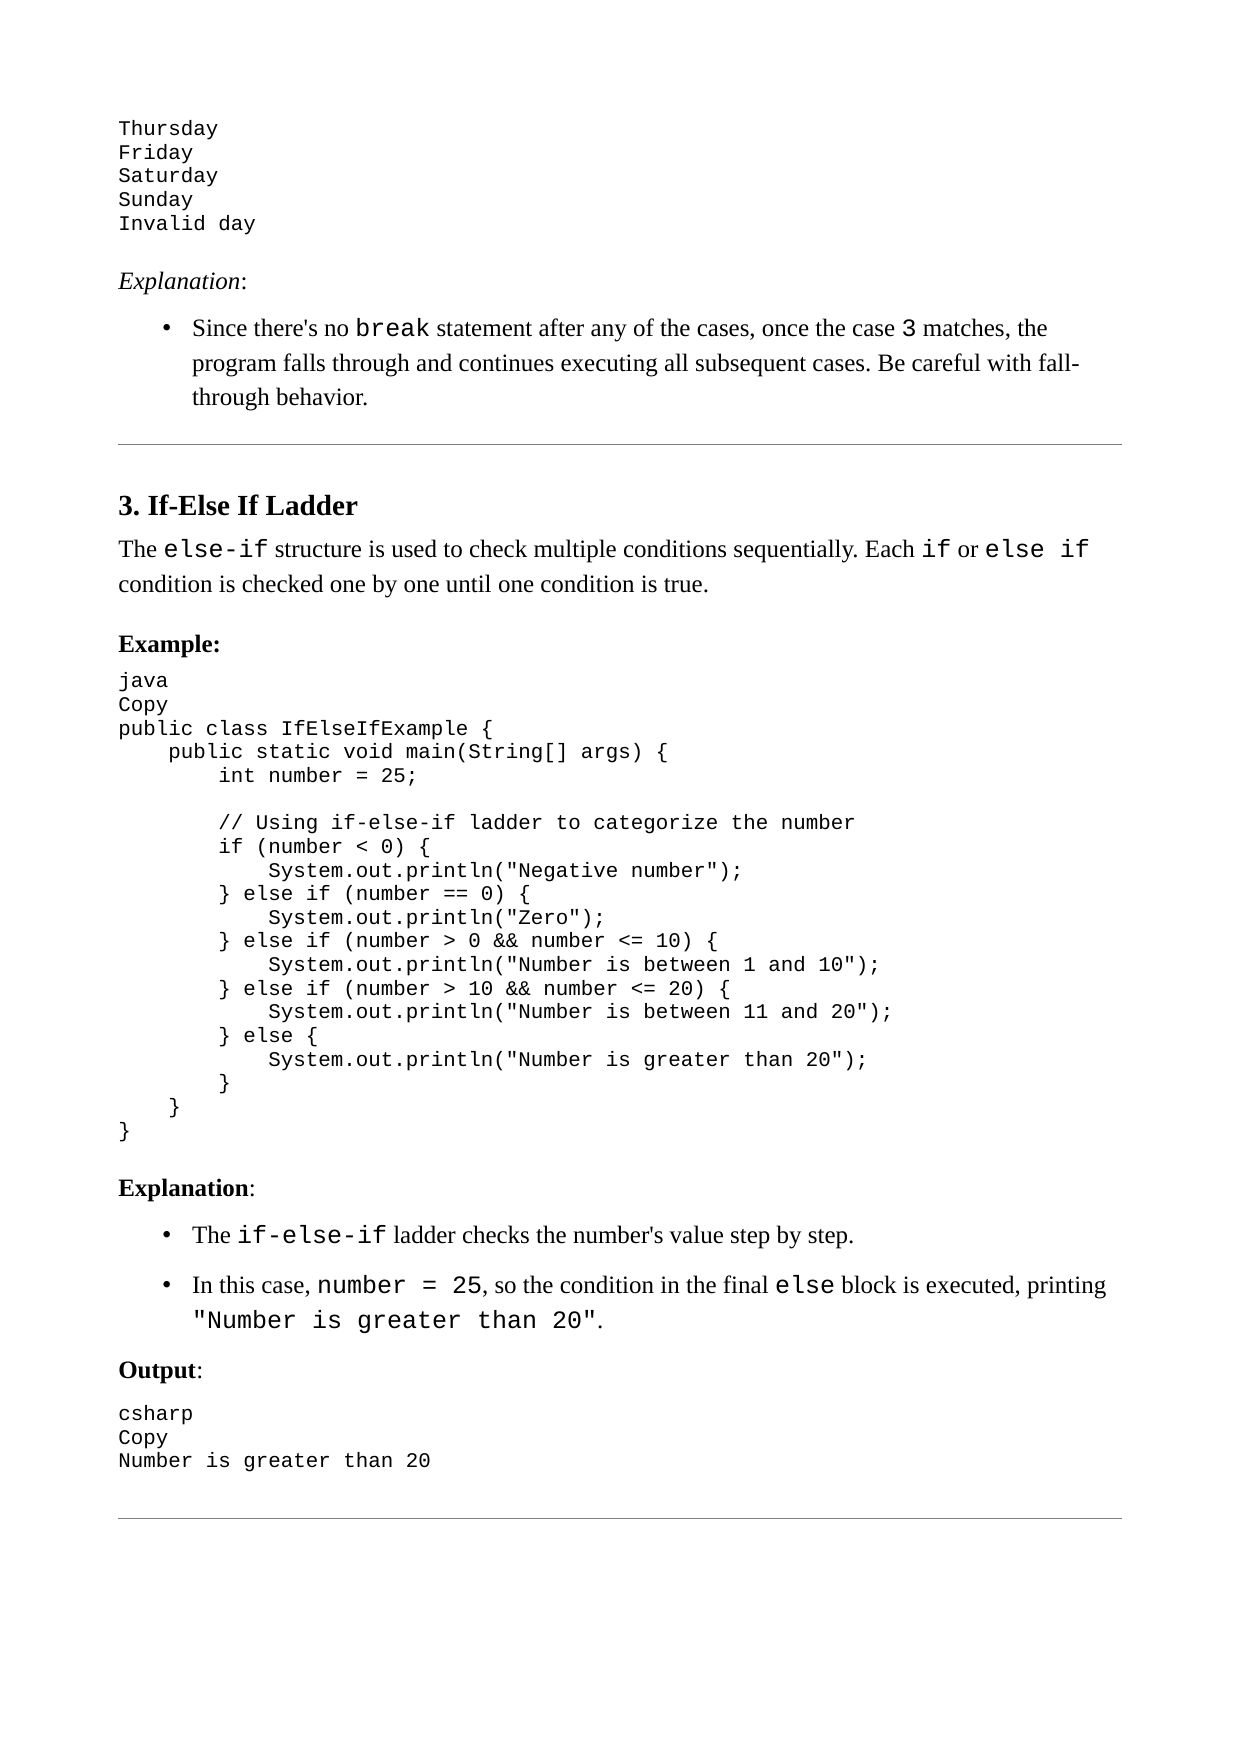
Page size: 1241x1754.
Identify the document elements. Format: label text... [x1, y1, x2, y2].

text Friday [118, 142, 1122, 165]
text public class IfElseIfExample { [118, 718, 1122, 741]
text Number is greater than 20 [118, 1450, 1122, 1474]
text // Using if-else-if ladder to categorize the number [118, 812, 1122, 836]
list Since there's no break statement after any of the cases, once the case 3 matches, the program falls through and continues executing all subsequent cases. Be careful with fall-through behavior. [162, 313, 1122, 410]
text } [118, 1096, 1122, 1120]
text Explanation: [118, 266, 1122, 294]
text Saturday [118, 165, 1122, 189]
text System.out.println("Number is between 11 and 20"); [118, 1001, 1122, 1025]
text } else if (number > 0 && number <= 10) { [118, 931, 1122, 954]
subtitle 3. If-Else If Ladder [118, 488, 1122, 521]
text csharp [118, 1403, 1122, 1427]
text public static void main(String[] args) { [118, 741, 1122, 765]
text } [118, 1120, 1122, 1143]
text Invalid day [118, 213, 1122, 236]
text } [118, 1072, 1122, 1096]
text Copy [118, 1427, 1122, 1450]
text Output: [118, 1356, 1122, 1384]
subtitle Example: [118, 629, 1122, 658]
text System.out.println("Zero"); [118, 907, 1122, 931]
text The else-if structure is used to check multiple conditions sequentially. Each if or else if condition is checked one by one until one condition is true. [118, 534, 1122, 598]
list In this case, number = 25, so the condition in the final else block is executed, printing "Number is greater than 20". [162, 1270, 1122, 1336]
text } else if (number == 0) { [118, 883, 1122, 907]
text System.out.println("Negative number"); [118, 859, 1122, 883]
text System.out.println("Number is greater than 20"); [118, 1049, 1122, 1072]
text Explanation: [118, 1173, 1122, 1202]
text } else { [118, 1025, 1122, 1049]
text System.out.println("Number is between 1 and 10"); [118, 954, 1122, 978]
text java [118, 670, 1122, 694]
text Thursday [118, 118, 1122, 142]
text if (number < 0) { [118, 836, 1122, 859]
text int number = 25; [118, 765, 1122, 789]
text } else if (number > 10 && number <= 20) { [118, 978, 1122, 1001]
text Sunday [118, 189, 1122, 213]
list The if-else-if ladder checks the number's value step by step. [162, 1220, 1122, 1251]
text Copy [118, 694, 1122, 718]
